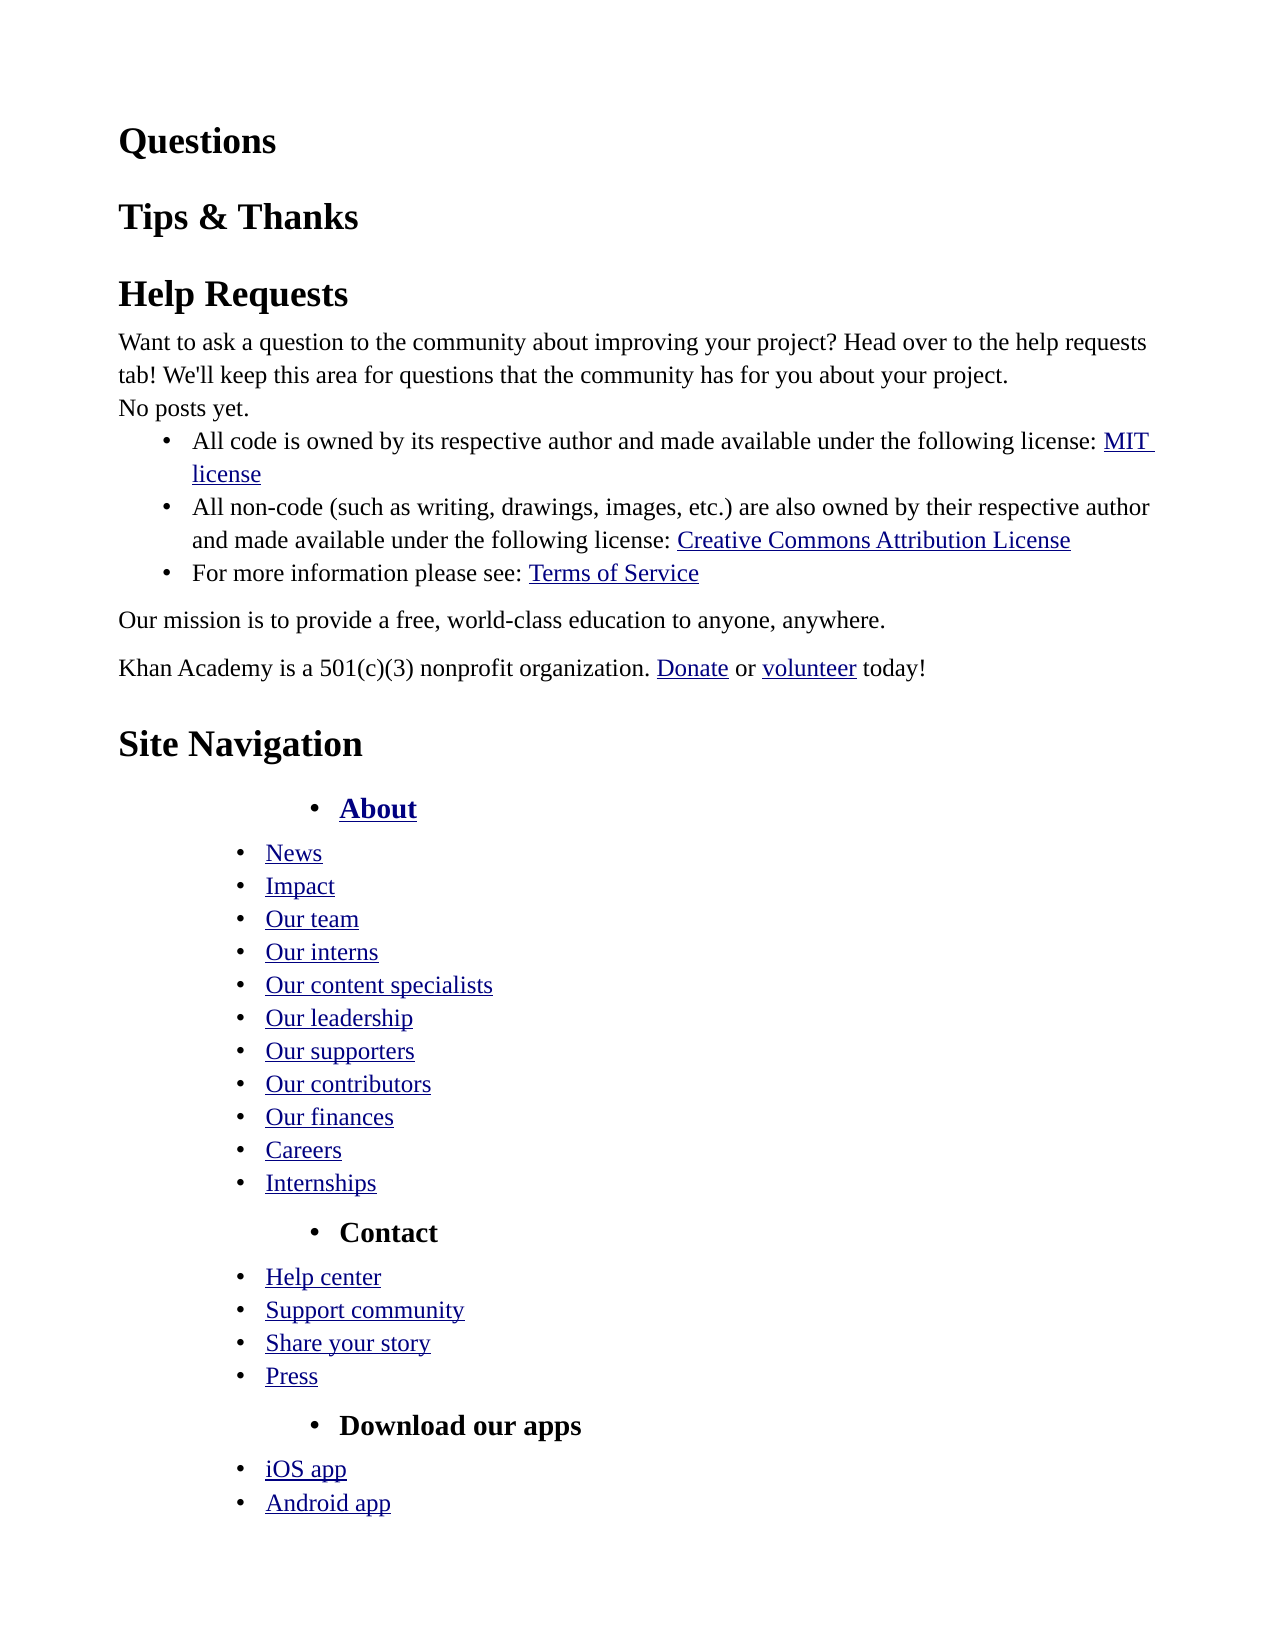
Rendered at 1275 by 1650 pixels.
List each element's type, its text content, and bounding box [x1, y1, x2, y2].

subtitle About [309, 792, 1157, 825]
subtitle Contact [309, 1216, 1157, 1249]
list All non-code (such as writing, drawings, images, etc.) are also owned by their respective author and made available under the following license: Creative Commons Attribution License [162, 492, 1157, 553]
list Our interns [236, 937, 1157, 966]
subtitle Tips & Thanks [118, 194, 1157, 238]
list Android app [236, 1488, 1157, 1516]
subtitle Download our apps [309, 1408, 1157, 1442]
text No posts yet. [118, 393, 1157, 421]
text Our mission is to provide a free, world-class education to anyone, anywhere. [118, 605, 1157, 634]
text Khan Academy is a 501(c)(3) nonprofit organization. Donate or volunteer today! [118, 653, 1157, 682]
list Our leadership [236, 1003, 1157, 1032]
list All code is owned by its respective author and made available under the following license: MIT license [162, 426, 1157, 487]
list News [236, 838, 1157, 867]
list Our supporters [236, 1036, 1157, 1065]
list Our contributors [236, 1069, 1157, 1098]
subtitle Site Navigation [118, 721, 1157, 764]
list Share your story [236, 1328, 1157, 1357]
text Want to ask a question to the community about improving your project? Head over to the help requests tab! We'll keep this area for questions that the community has for you about your project. [118, 327, 1157, 388]
list iOS app [236, 1454, 1157, 1483]
list Help center [236, 1262, 1157, 1291]
subtitle Help Requests [118, 271, 1157, 314]
list Our content specialists [236, 970, 1157, 999]
list For more information please see: Terms of Service [162, 558, 1157, 587]
list Press [236, 1361, 1157, 1389]
list Our finances [236, 1102, 1157, 1131]
list Impact [236, 871, 1157, 899]
list Internships [236, 1168, 1157, 1197]
list Careers [236, 1135, 1157, 1164]
subtitle Questions [118, 118, 1157, 161]
list Our team [236, 904, 1157, 933]
list Support community [236, 1295, 1157, 1323]
